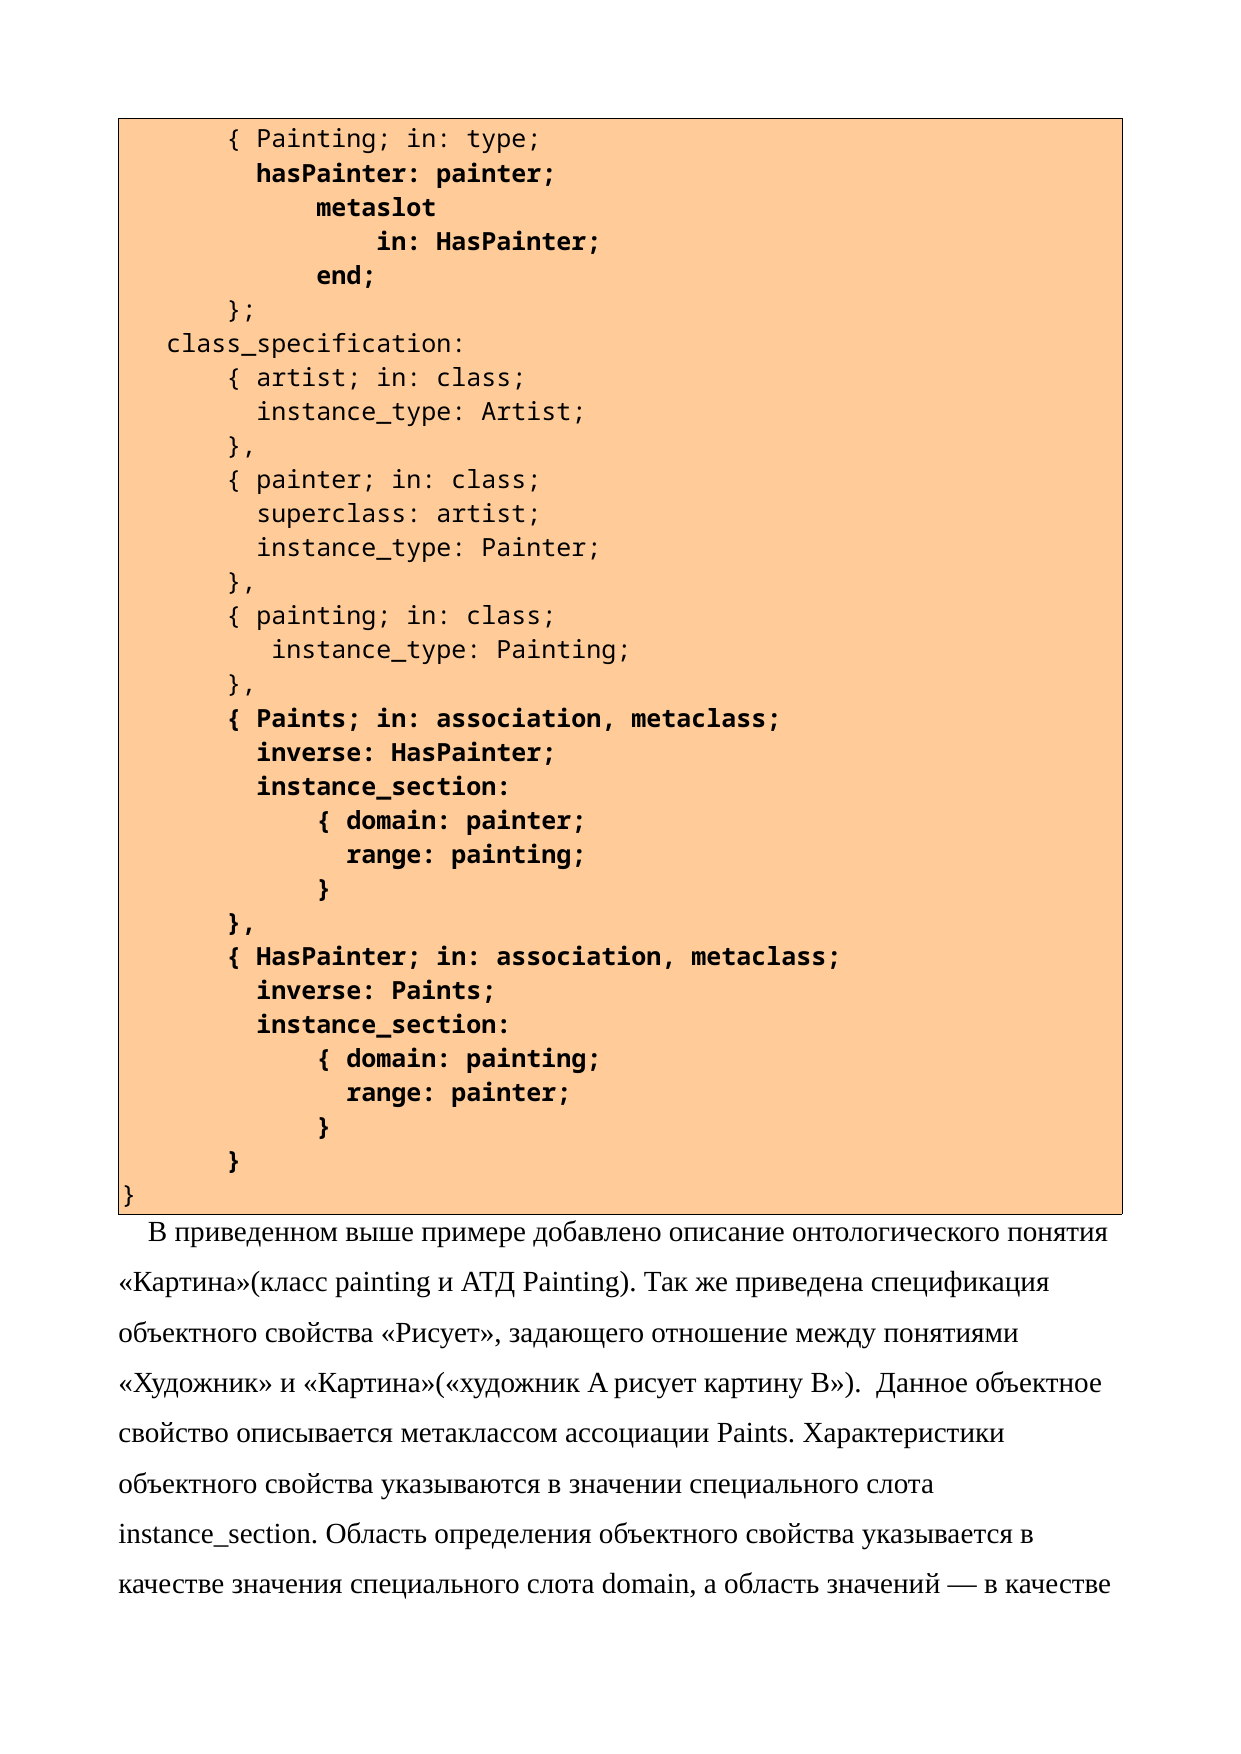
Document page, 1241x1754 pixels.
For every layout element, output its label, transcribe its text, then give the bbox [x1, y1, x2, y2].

text { Painting; in: type; hasPainter: painter; metaslot in: HasPainter; end; }; class_specification: { artist; in: class; instance_type: Artist; }, { painter; in: class; superclass: artist; instance_type: Painter; }, { painting; in: class; instance_type: Painting; }, { Paints; in: association, metaclass; inverse: HasPainter; instance_section: { domain: painter; range: painting; } }, { HasPainter; in: association, metaclass; inverse: Paints; instance_section: { domain: painting; range: painter; } } } [119, 119, 1122, 1214]
text В приведенном выше примере добавлено описание онтологического понятия «Картина»(класс painting и АТД Painting). Так же приведена спецификация объектного свойства «Рисует», задающего отношение между понятиями «Художник» и «Картина»(«художник A рисует картину B»). Данное объектное свойство описывается метаклассом ассоциации Paints. Характеристики объектного свойства указываются в значении специального слота instance_section. Область определения объектного свойства указывается в качестве значения специального слота domain, а область значений — в качестве [118, 1215, 1122, 1600]
